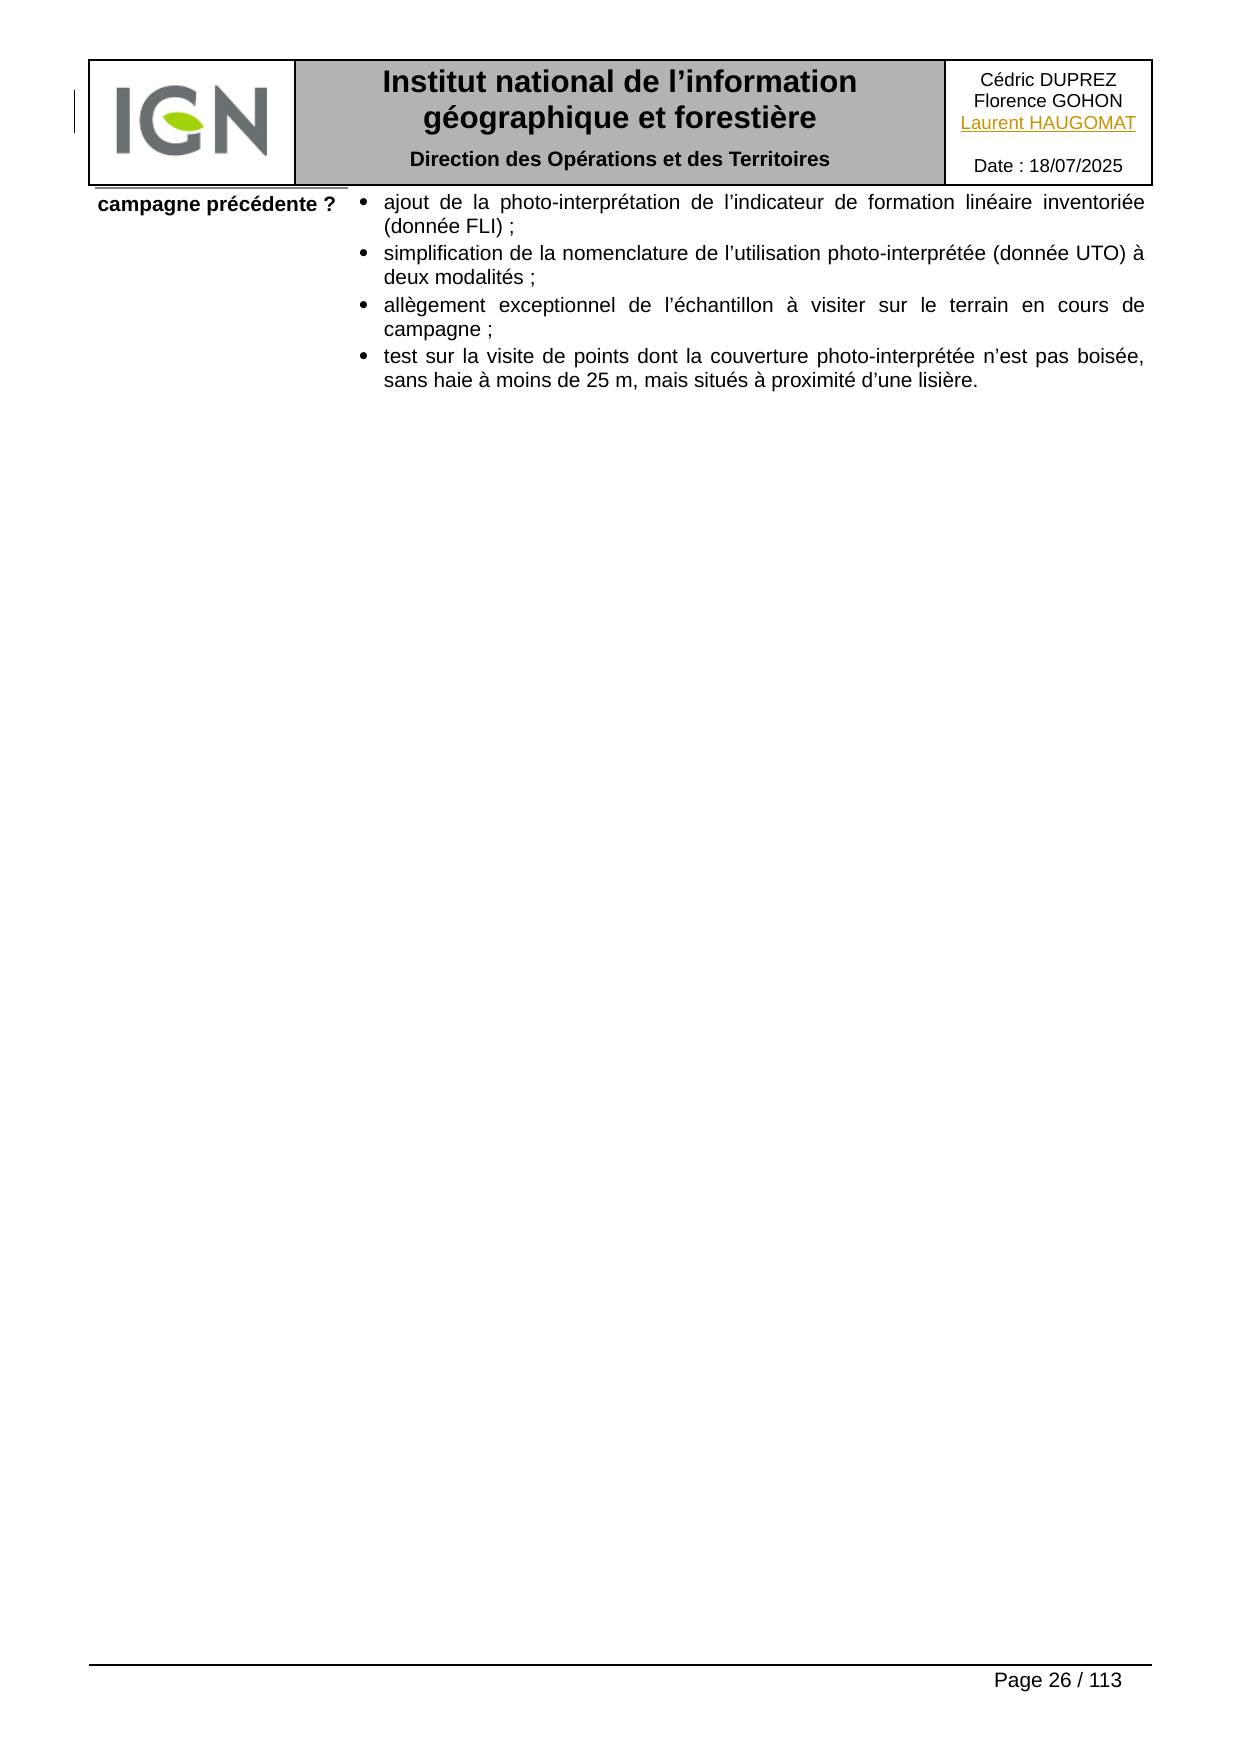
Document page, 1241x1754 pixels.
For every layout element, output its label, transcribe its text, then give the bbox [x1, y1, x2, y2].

table_cell Par rapport à la campagne 2008, les modifications suivantes ont été apportées : arrêt de la photo-interprétation de l’indicateur de forêts basses (donnée PFORB) ; ajout de la photo-interprétation de l’indicateur de formation linéaire inventoriée (donnée FLI) ; simplification de la nomenclature de l’utilisation photo-interprétée (donnée UTO) à deux modalités ; allègement exceptionnel de l’échantillon à visiter sur le terrain en cours de campagne ; test sur la visite de points dont la couverture photo-interprétée n’est pas boisée, sans haie à moins de 25 m, mais situés à proximité d’une lisière. [354, 186, 1152, 426]
table_cell campagne précédente ? [89, 186, 354, 426]
picture [91, 62, 293, 180]
